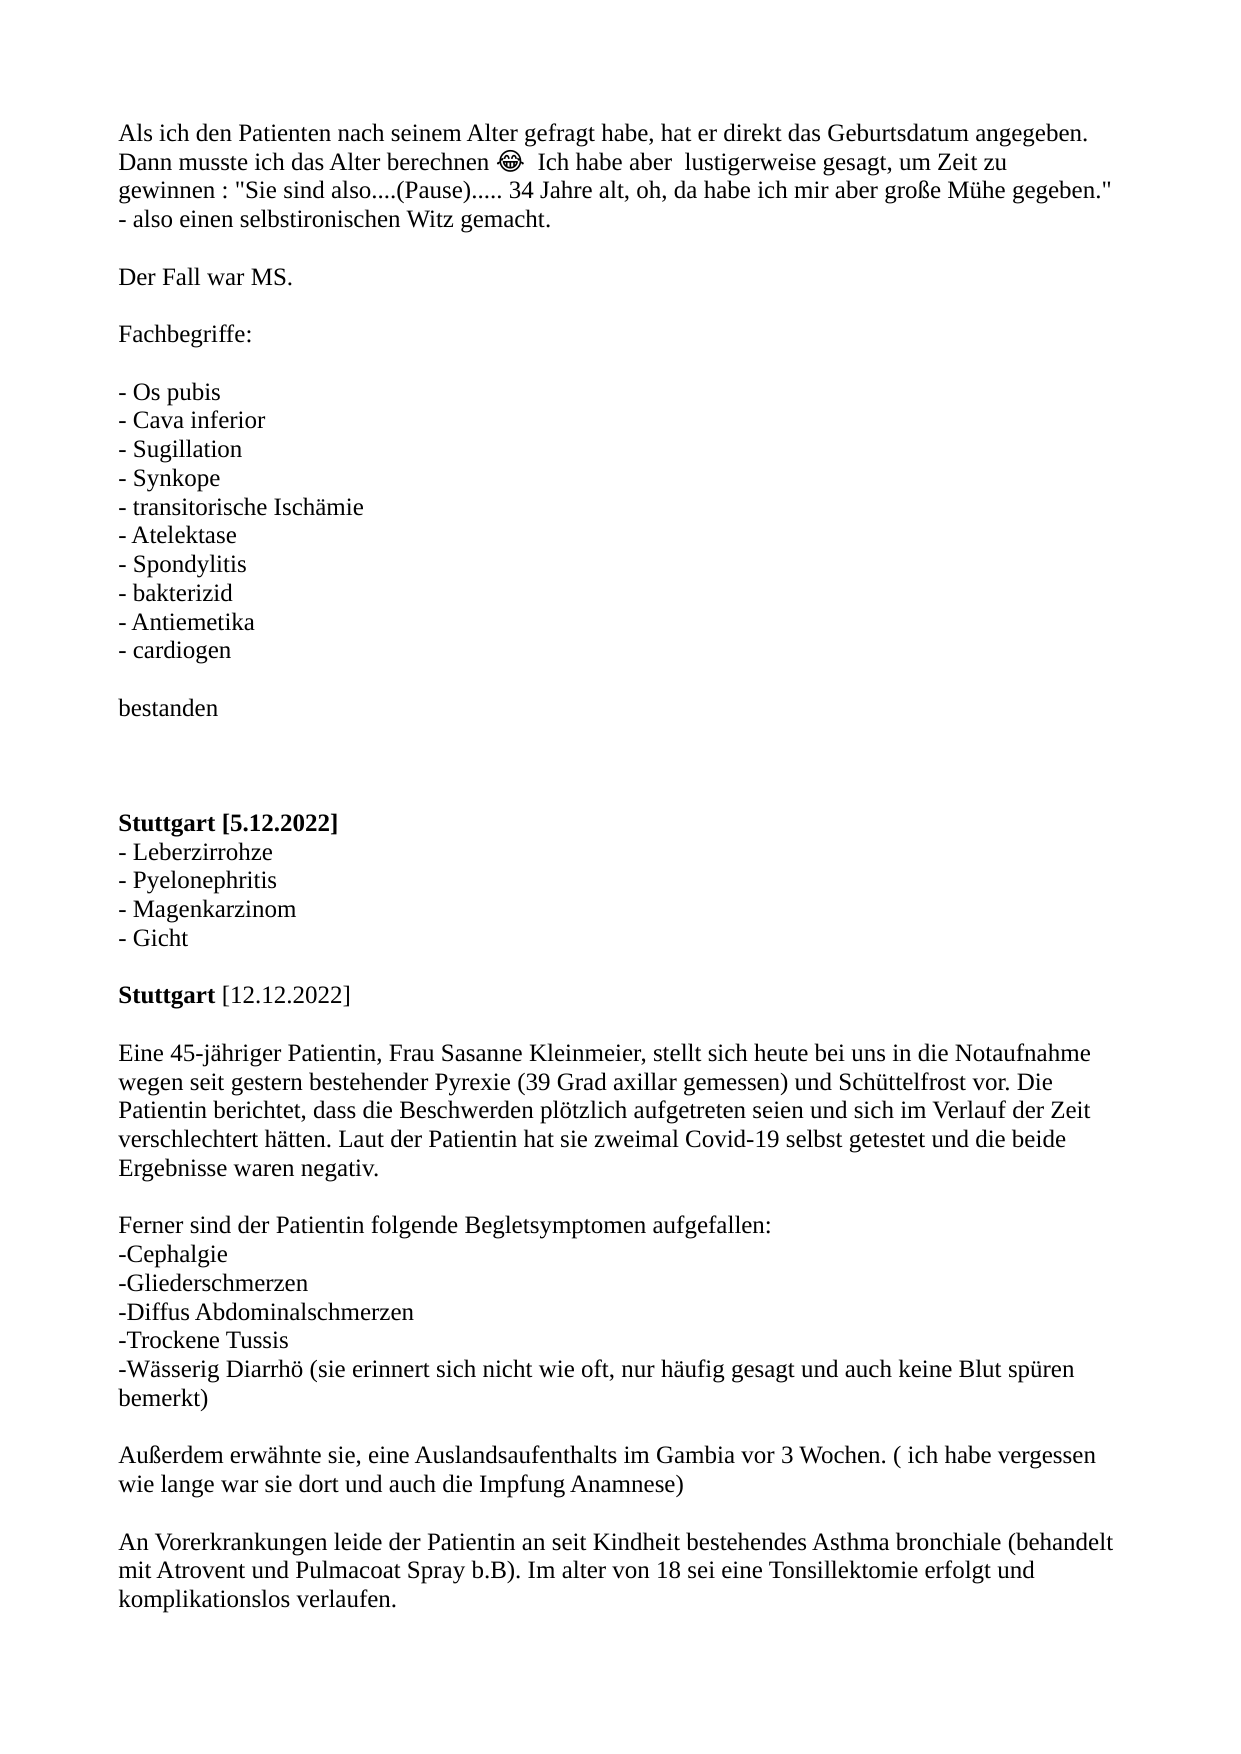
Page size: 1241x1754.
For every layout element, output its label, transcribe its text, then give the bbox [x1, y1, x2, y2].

text - Os pubis [118, 377, 1122, 406]
text Der Fall war MS. [118, 262, 1122, 291]
text Fachbegriffe: [118, 319, 1122, 348]
text Ferner sind der Patientin folgende Begletsymptomen aufgefallen: [118, 1211, 1122, 1239]
text Stuttgart [12.12.2022] [118, 981, 1122, 1009]
text -Cephalgie [118, 1239, 1122, 1268]
text - Atelektase [118, 521, 1122, 549]
text - Pyelonephritis [118, 866, 1122, 894]
text - Leberzirrohze [118, 837, 1122, 866]
text - transitorische Ischämie [118, 492, 1122, 521]
text bestanden [118, 693, 1122, 722]
text - bakterizid [118, 578, 1122, 607]
text - cardiogen [118, 636, 1122, 664]
text Stuttgart [5.12.2022] [118, 808, 1122, 837]
text - Spondylitis [118, 549, 1122, 578]
text - Sugillation [118, 434, 1122, 463]
text - Antiemetika [118, 607, 1122, 636]
text -Wässerig Diarrhö (sie erinnert sich nicht wie oft, nur häufig gesagt und auch keine Blut spüren bemerkt) [118, 1354, 1122, 1412]
text - Gicht [118, 923, 1122, 952]
text - Magenkarzinom [118, 894, 1122, 923]
text -Trockene Tussis [118, 1326, 1122, 1354]
text - Synkope [118, 463, 1122, 492]
text An Vorerkrankungen leide der Patientin an seit Kindheit bestehendes Asthma bronchiale (behandelt mit Atrovent und Pulmacoat Spray b.B). Im alter von 18 sei eine Tonsillektomie erfolgt und komplikationslos verlaufen. [118, 1527, 1122, 1613]
text Außerdem erwähnte sie, eine Auslandsaufenthalts im Gambia vor 3 Wochen. ( ich habe vergessen wie lange war sie dort und auch die Impfung Anamnese) [118, 1441, 1122, 1498]
text -Diffus Abdominalschmerzen [118, 1297, 1122, 1326]
text -Gliederschmerzen [118, 1268, 1122, 1297]
text - Cava inferior [118, 406, 1122, 434]
text Eine 45-jähriger Patientin, Frau Sasanne Kleinmeier, stellt sich heute bei uns in die Notaufnahme wegen seit gestern bestehender Pyrexie (39 Grad axillar gemessen) und Schüttelfrost vor. Die Patientin berichtet, dass die Beschwerden plötzlich aufgetreten seien und sich im Verlauf der Zeit verschlechtert hätten. Laut der Patientin hat sie zweimal Covid-19 selbst getestet und die beide Ergebnisse waren negativ. [118, 1038, 1122, 1182]
text Als ich den Patienten nach seinem Alter gefragt habe, hat er direkt das Geburtsdatum angegeben. Dann musste ich das Alter berechnen 😂 Ich habe aber lustigerweise gesagt, um Zeit zu gewinnen : "Sie sind also....(Pause)..... 34 Jahre alt, oh, da habe ich mir aber große Mühe gegeben." - also einen selbstironischen Witz gemacht. [118, 118, 1122, 233]
